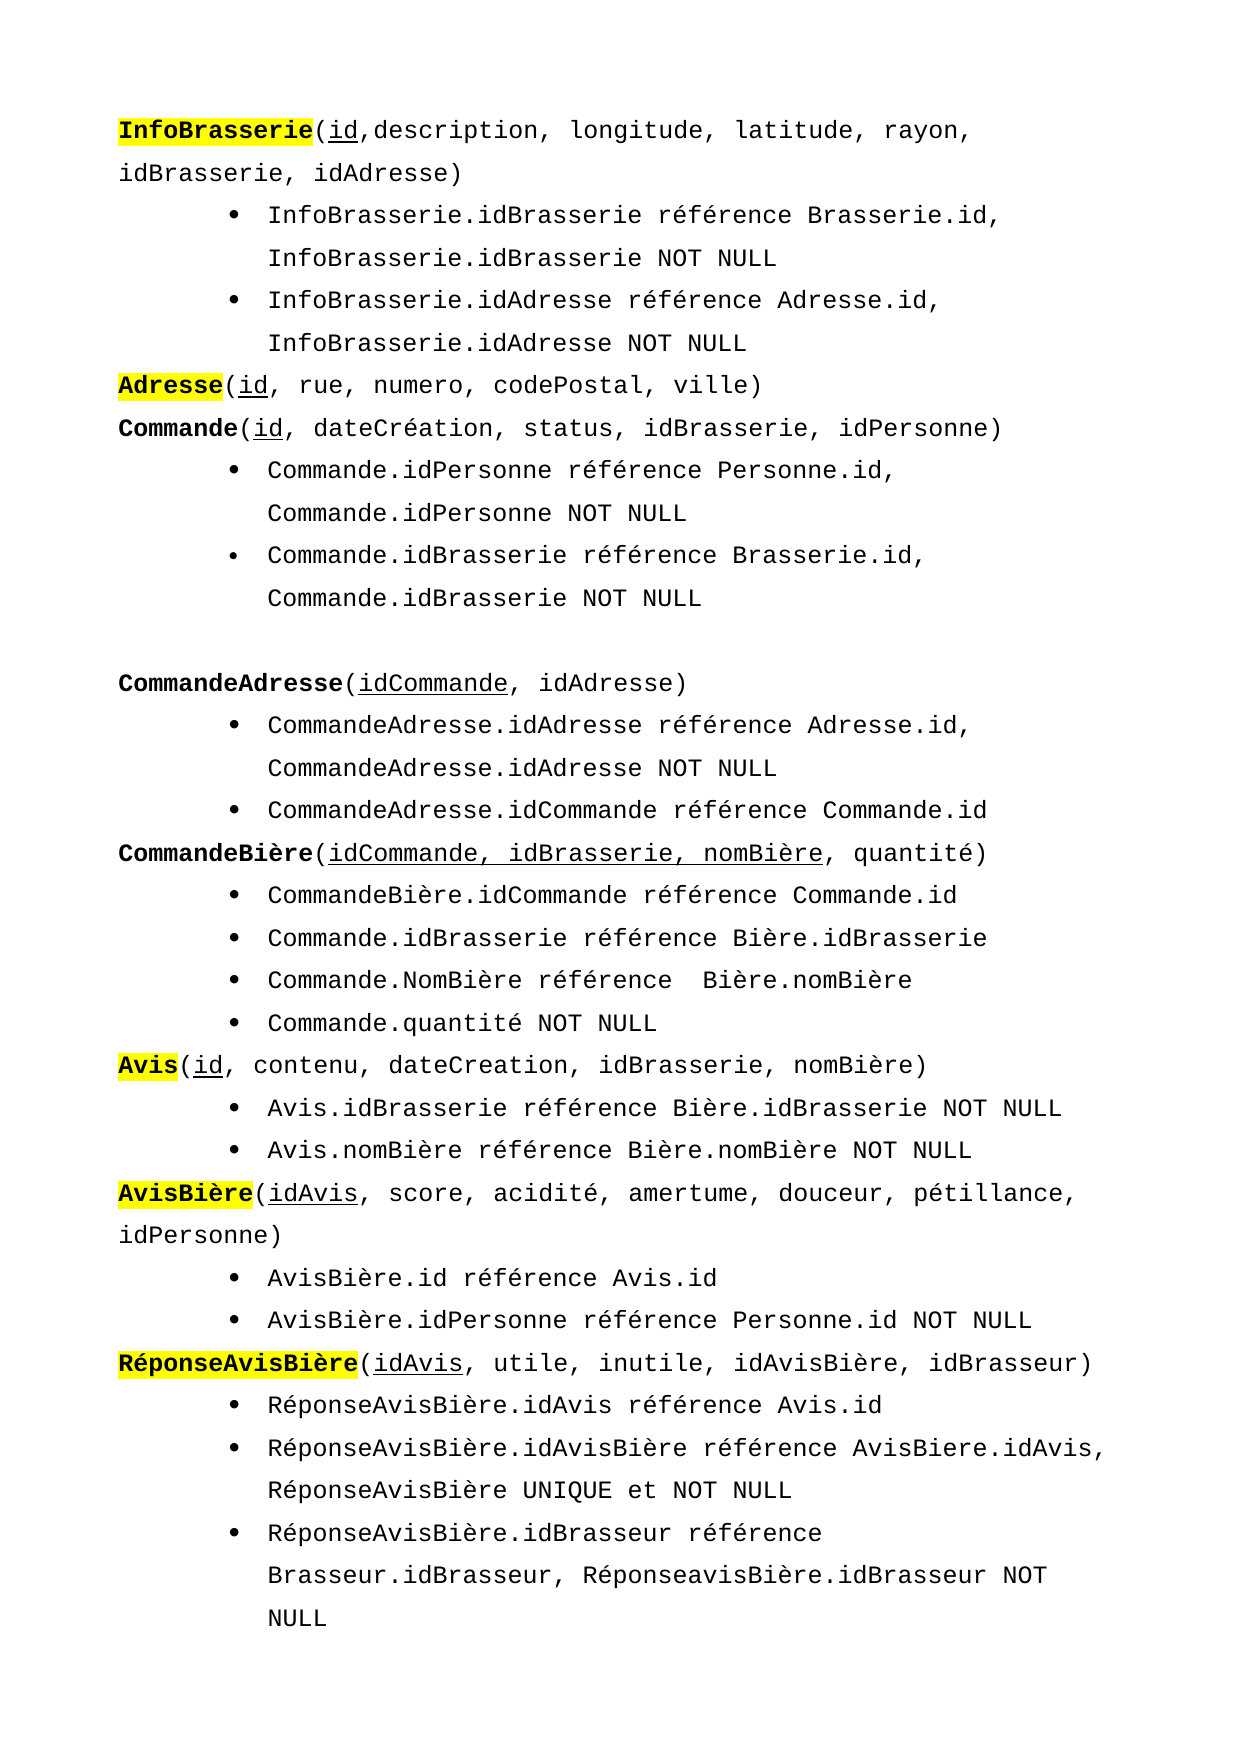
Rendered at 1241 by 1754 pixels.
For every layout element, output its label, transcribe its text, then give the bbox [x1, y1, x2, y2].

text Commande.idBrasserie NOT NULL [267, 586, 1122, 614]
list InfoBrasserie.idAdresse référence Adresse.id, InfoBrasserie.idAdresse NOT NULL [229, 288, 1122, 359]
text Avis(id, contenu, dateCreation, idBrasserie, nomBière) [118, 1053, 1122, 1081]
list Avis.nomBière référence Bière.nomBière NOT NULL [230, 1138, 1122, 1166]
list RéponseAvisBière.idAvis référence Avis.id [230, 1393, 1122, 1421]
list CommandeAdresse.idAdresse référence Adresse.id, CommandeAdresse.idAdresse NOT NULL [230, 713, 1122, 784]
text AvisBière(idAvis, score, acidité, amertume, douceur, pétillance, idPersonne) [118, 1181, 1122, 1251]
text Adresse(id, rue, numero, codePostal, ville) [118, 373, 1122, 401]
text CommandeBière(idCommande, idBrasserie, nomBière, quantité) [118, 841, 1122, 869]
list AvisBière.id référence Avis.id [230, 1266, 1122, 1294]
list Commande.quantité NOT NULL [230, 1011, 1122, 1039]
list InfoBrasserie.idBrasserie référence Brasserie.id, InfoBrasserie.idBrasserie NOT NULL [229, 203, 1122, 274]
list Commande.idBrasserie référence Brasserie.id, [229, 543, 1122, 571]
list CommandeBière.idCommande référence Commande.id [230, 883, 1122, 911]
text Commande(id, dateCréation, status, idBrasserie, idPersonne) [118, 416, 1122, 444]
list Commande.idPersonne référence Personne.id, [229, 458, 1122, 486]
text InfoBrasserie(id,description, longitude, latitude, rayon, idBrasserie, idAdresse) [118, 118, 1122, 189]
list CommandeAdresse.idCommande référence Commande.id [230, 798, 1122, 826]
list Avis.idBrasserie référence Bière.idBrasserie NOT NULL [230, 1096, 1122, 1124]
text Commande.idPersonne NOT NULL [267, 501, 1122, 529]
text CommandeAdresse(idCommande, idAdresse) [118, 671, 1122, 699]
list Commande.idBrasserie référence Bière.idBrasserie [230, 926, 1122, 954]
list RéponseAvisBière.idAvisBière référence AvisBiere.idAvis, RéponseAvisBière UNIQUE et NOT NULL [230, 1436, 1122, 1506]
list AvisBière.idPersonne référence Personne.id NOT NULL [230, 1308, 1122, 1336]
list RéponseAvisBière.idBrasseur référence Brasseur.idBrasseur, RéponseavisBière.idBrasseur NOT NULL [230, 1521, 1122, 1634]
text RéponseAvisBière(idAvis, utile, inutile, idAvisBière, idBrasseur) [118, 1351, 1122, 1379]
list Commande.NomBière référence Bière.nomBière [230, 968, 1122, 996]
